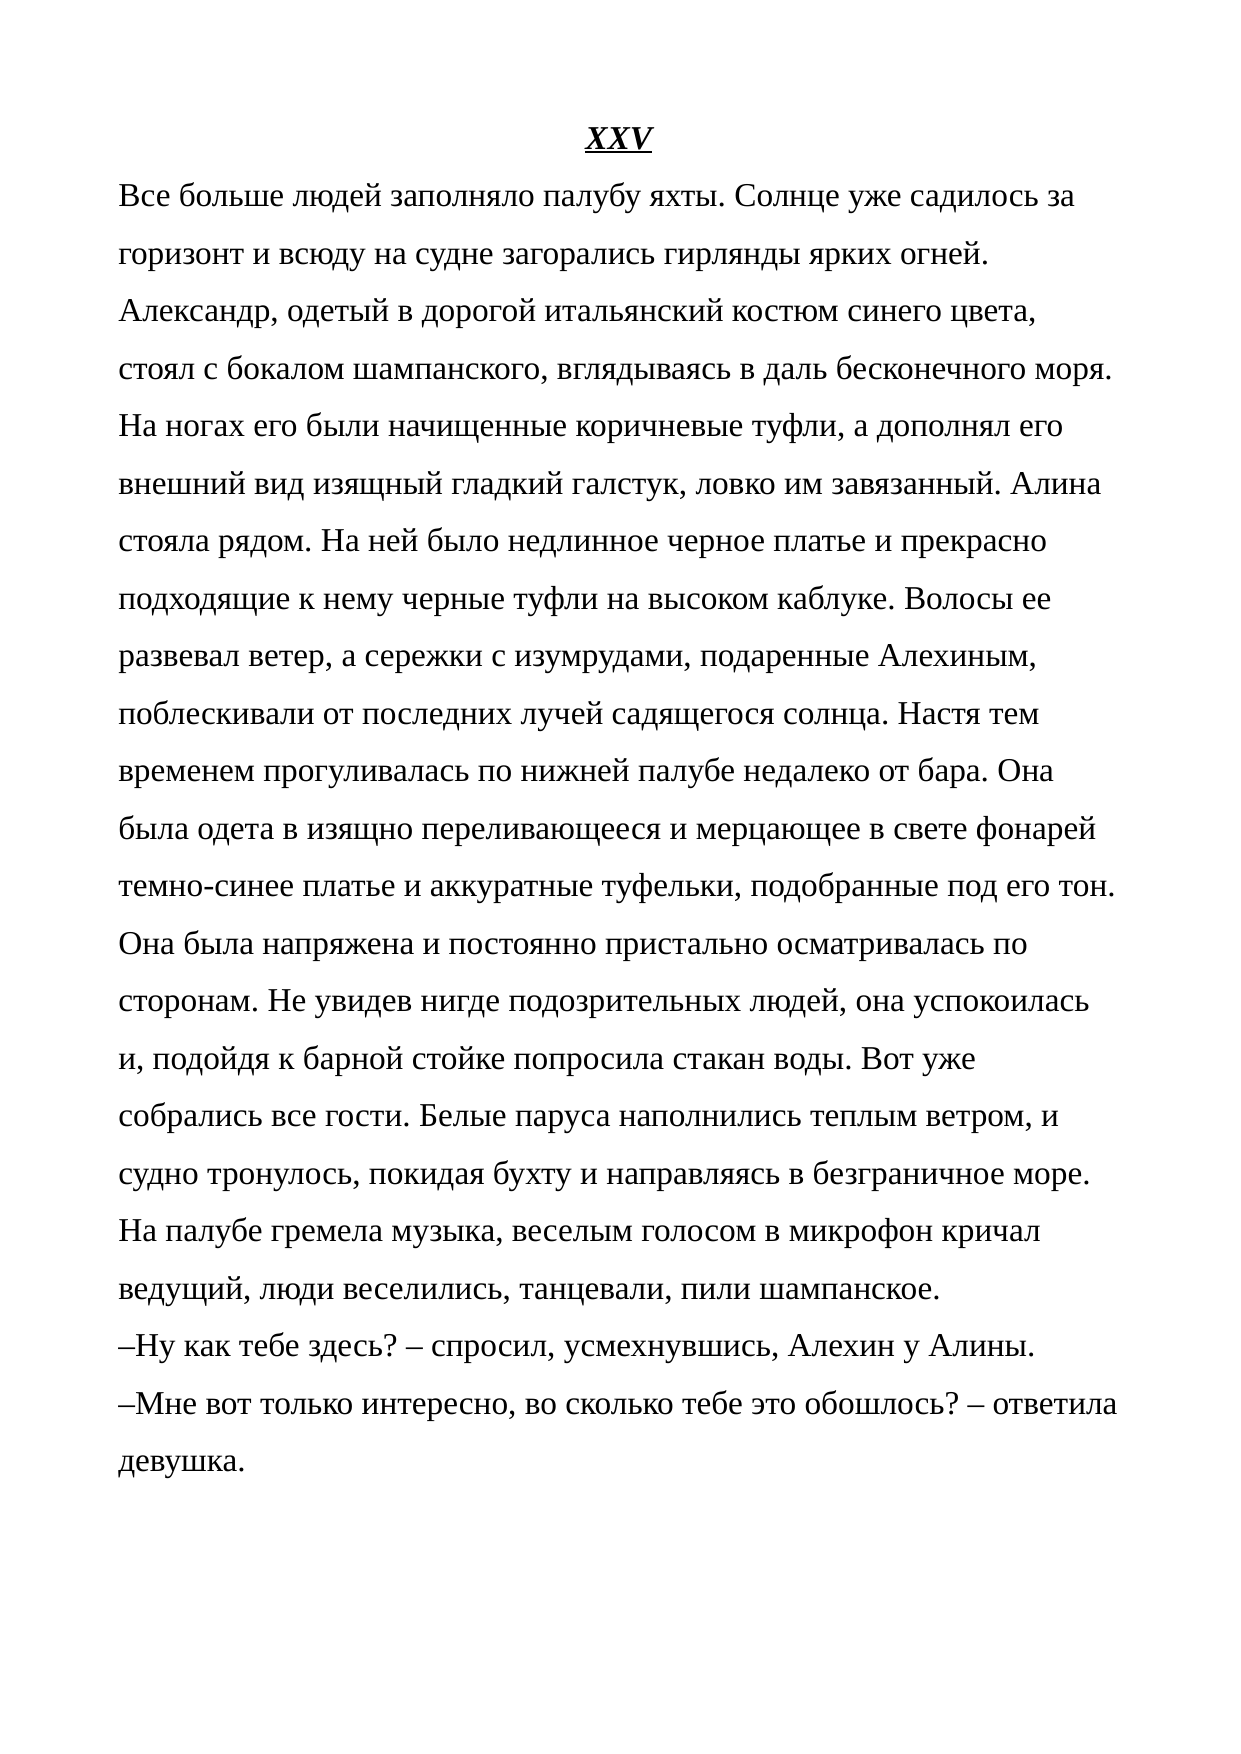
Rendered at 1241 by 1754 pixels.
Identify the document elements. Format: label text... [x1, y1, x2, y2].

text XXV [118, 118, 1122, 156]
text Все больше людей заполняло палубу яхты. Солнце уже садилось за горизонт и всюду на судне загорались гирлянды ярких огней. Александр, одетый в дорогой итальянский костюм синего цвета, стоял с бокалом шампанского, вглядываясь в даль бесконечного моря. На ногах его были начищенные коричневые туфли, а дополнял его внешний вид изящный гладкий галстук, ловко им завязанный. Алина стояла рядом. На ней было недлинное черное платье и прекрасно подходящие к нему черные туфли на высоком каблуке. Волосы ее развевал ветер, а сережки с изумрудами, подаренные Алехиным, поблескивали от последних лучей садящегося солнца. Настя тем временем прогуливалась по нижней палубе недалеко от бара. Она была одета в изящно переливающееся и мерцающее в свете фонарей темно-синее платье и аккуратные туфельки, подобранные под его тон. Она была напряжена и постоянно пристально осматривалась по сторонам. Не увидев нигде подозрительных людей, она успокоилась и, подойдя к барной стойке попросила стакан воды. Вот уже собрались все гости. Белые паруса наполнились теплым ветром, и судно тронулось, покидая бухту и направляясь в безграничное море. На палубе гремела музыка, веселым голосом в микрофон кричал ведущий, люди веселились, танцевали, пили шампанское. [118, 176, 1122, 1306]
text –Ну как тебе здесь? – спросил, усмехнувшись, Алехин у Алины. [118, 1326, 1122, 1364]
text –Мне вот только интересно, во сколько тебе это обошлось? – ответила девушка. [118, 1383, 1122, 1479]
